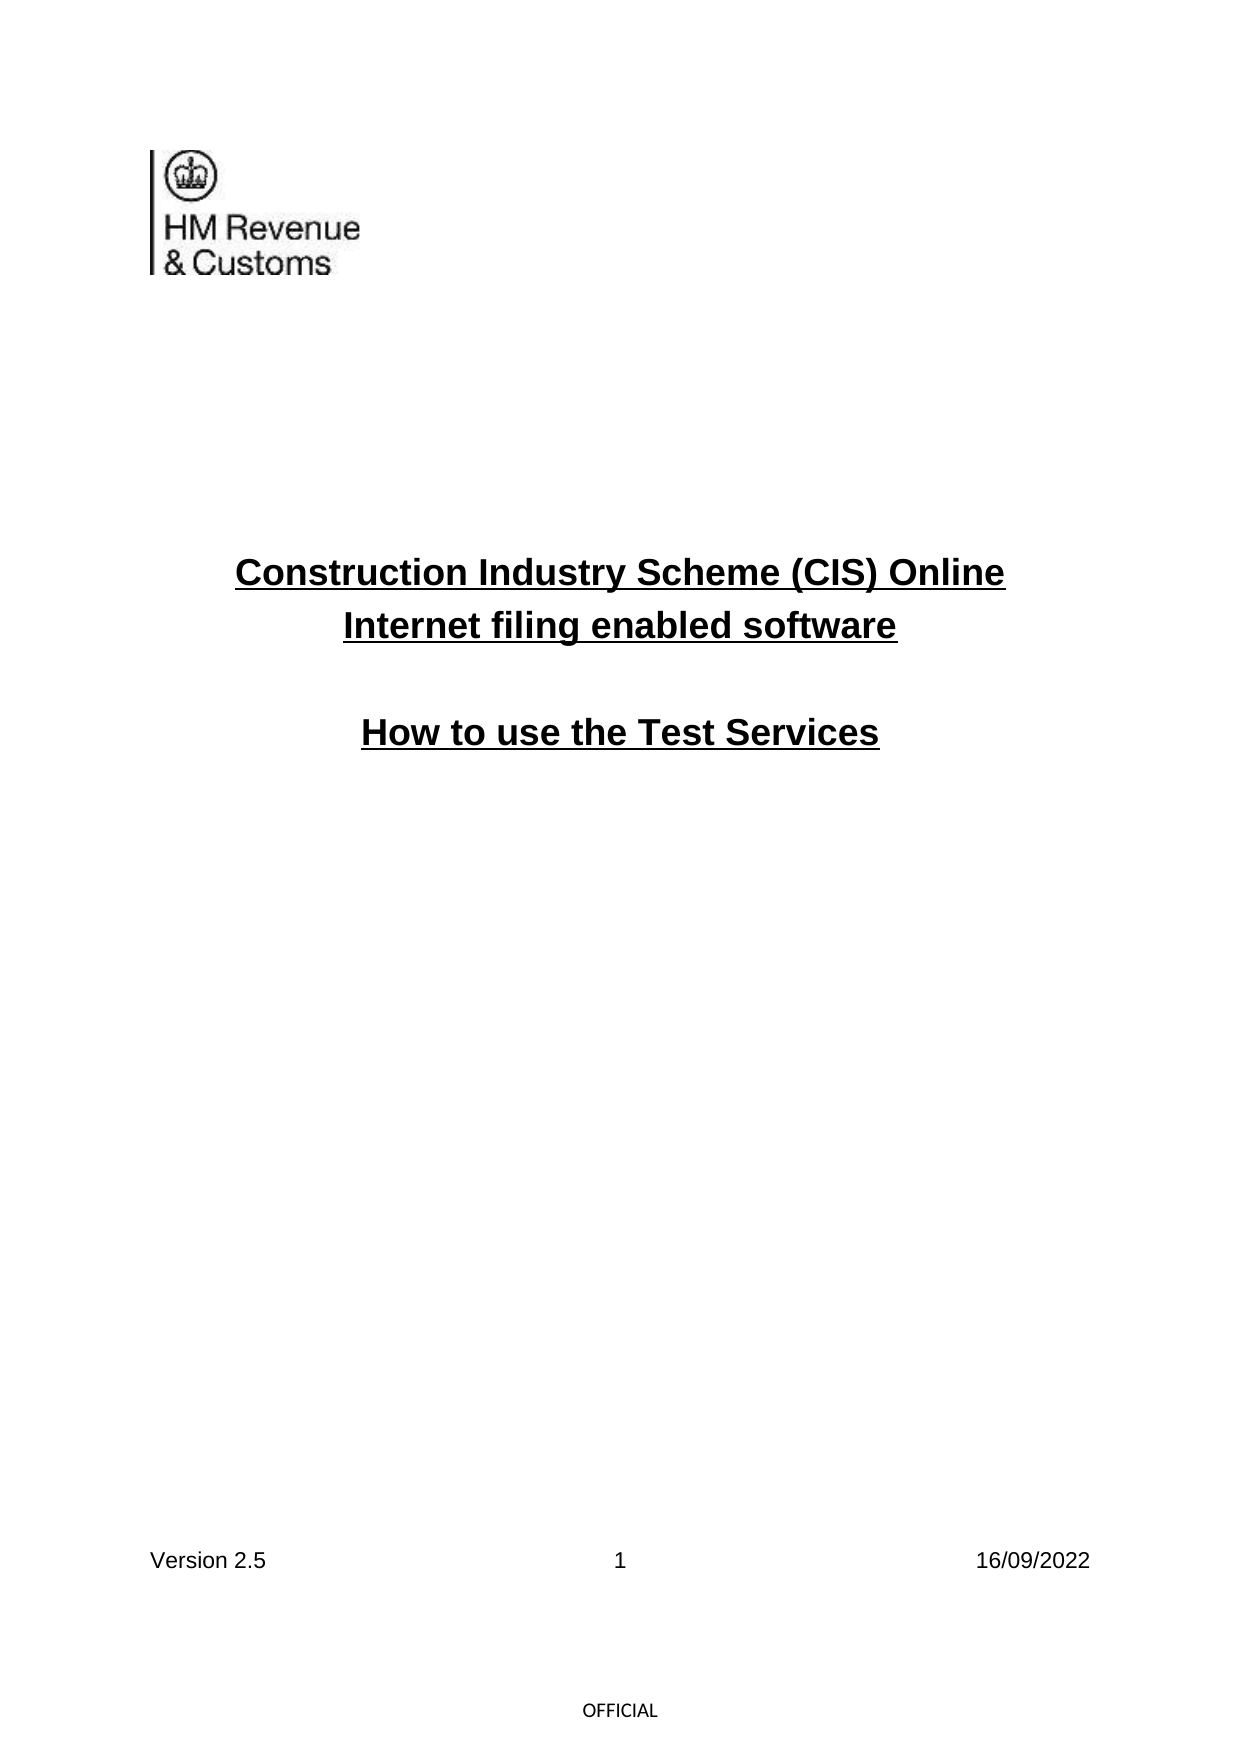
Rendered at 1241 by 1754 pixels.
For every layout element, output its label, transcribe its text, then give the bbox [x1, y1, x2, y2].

title How to use the Test Services [150, 710, 1090, 753]
title Internet filing enabled software [150, 604, 1090, 647]
title Construction Industry Scheme (CIS) Online [150, 550, 1090, 593]
